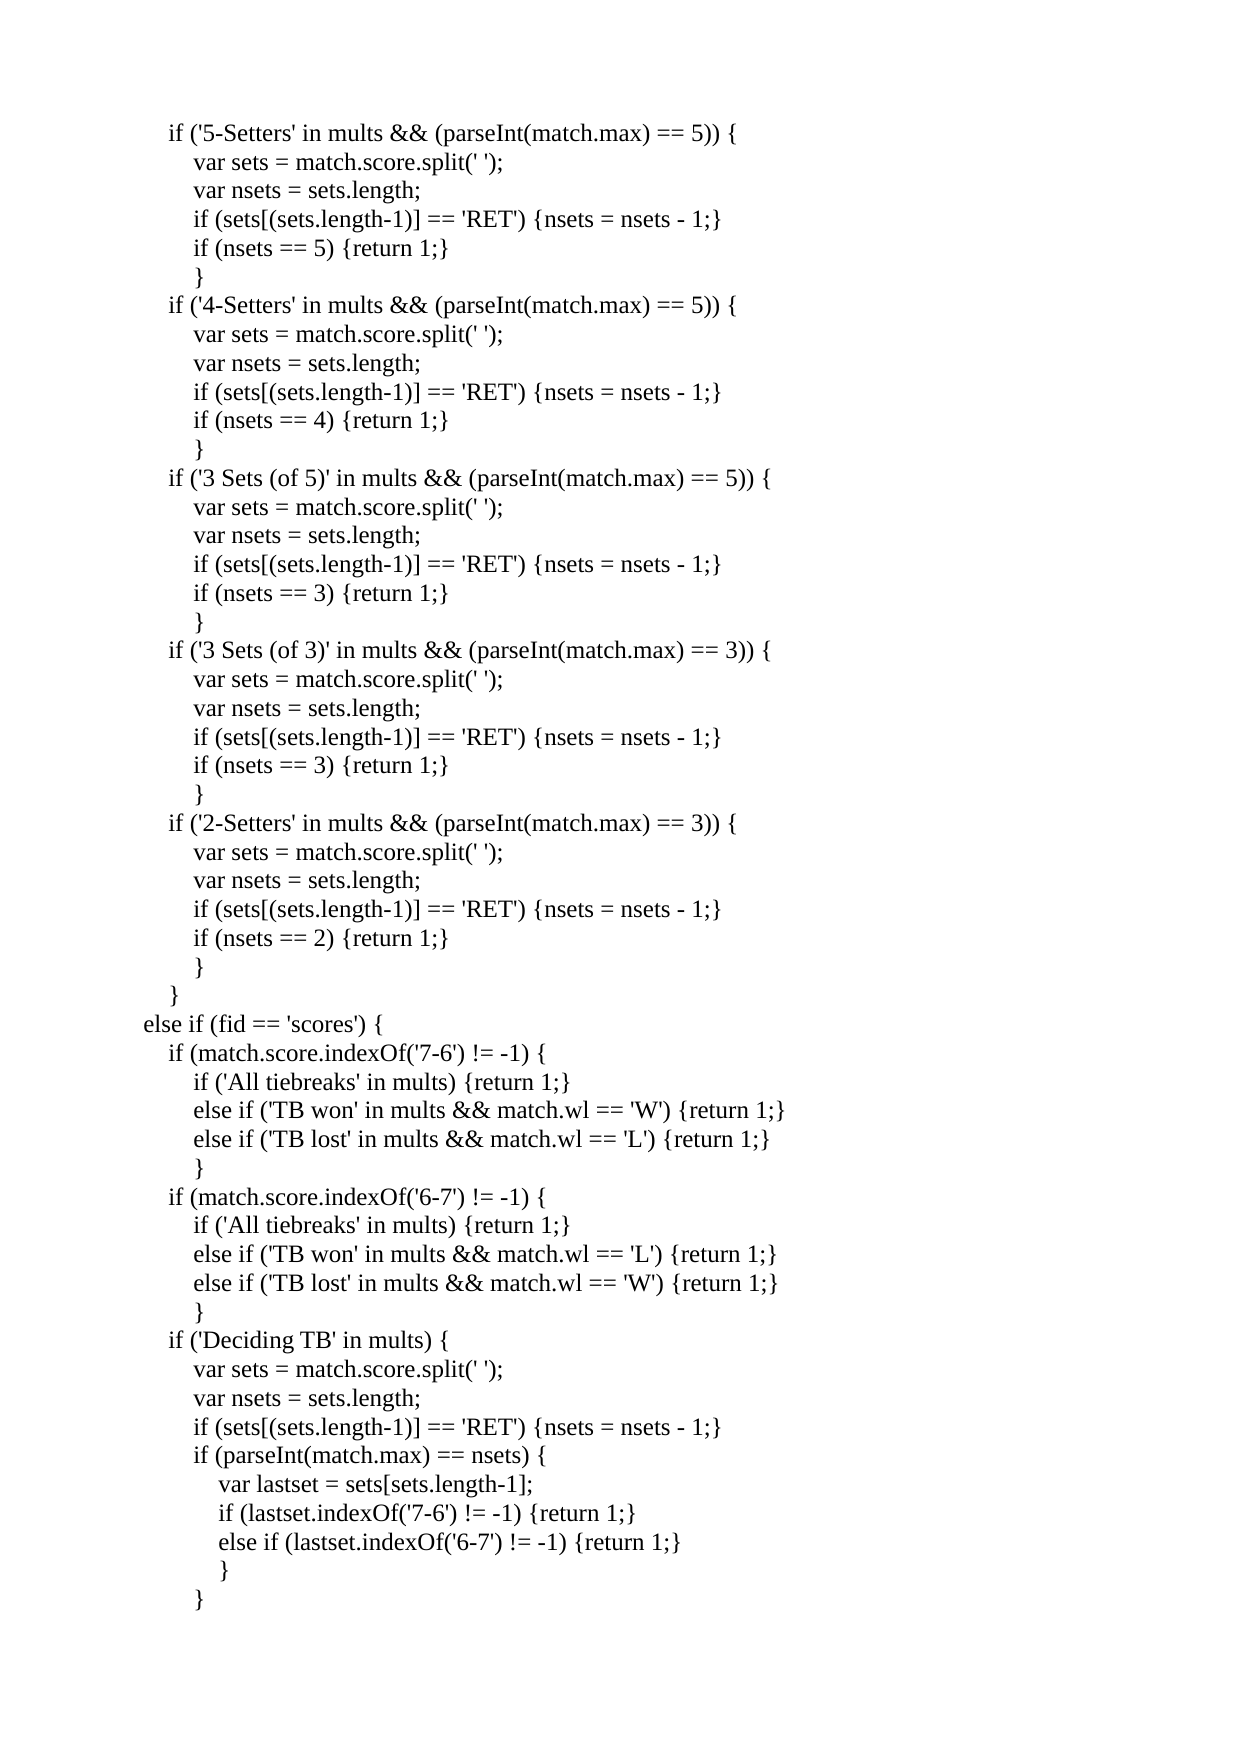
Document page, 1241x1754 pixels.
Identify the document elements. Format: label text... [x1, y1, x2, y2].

text if (match.score.indexOf('6-7') != -1) { [118, 1182, 1122, 1211]
text } [118, 1556, 1122, 1584]
text } [118, 434, 1122, 463]
text var sets = match.score.split(' '); [118, 319, 1122, 348]
text if (parseInt(match.max) == nsets) { [118, 1441, 1122, 1469]
text else if (lastset.indexOf('6-7') != -1) {return 1;} [118, 1527, 1122, 1556]
text if ('5-Setters' in mults && (parseInt(match.max) == 5)) { [118, 118, 1122, 147]
text else if ('TB won' in mults && match.wl == 'W') {return 1;} [118, 1096, 1122, 1124]
text else if (fid == 'scores') { [118, 1009, 1122, 1038]
text var sets = match.score.split(' '); [118, 837, 1122, 866]
text if (nsets == 2) {return 1;} [118, 923, 1122, 952]
text var nsets = sets.length; [118, 866, 1122, 894]
text if (nsets == 4) {return 1;} [118, 406, 1122, 434]
text if (sets[(sets.length-1)] == 'RET') {nsets = nsets - 1;} [118, 722, 1122, 751]
text else if ('TB won' in mults && match.wl == 'L') {return 1;} [118, 1239, 1122, 1268]
text var nsets = sets.length; [118, 176, 1122, 204]
text var nsets = sets.length; [118, 1383, 1122, 1412]
text } [118, 1153, 1122, 1182]
text if (lastset.indexOf('7-6') != -1) {return 1;} [118, 1498, 1122, 1527]
text if ('All tiebreaks' in mults) {return 1;} [118, 1211, 1122, 1239]
text var sets = match.score.split(' '); [118, 664, 1122, 693]
text if ('3 Sets (of 3)' in mults && (parseInt(match.max) == 3)) { [118, 636, 1122, 664]
text var sets = match.score.split(' '); [118, 1354, 1122, 1383]
text } [118, 981, 1122, 1009]
text var lastset = sets[sets.length-1]; [118, 1469, 1122, 1498]
text if (sets[(sets.length-1)] == 'RET') {nsets = nsets - 1;} [118, 204, 1122, 233]
text if (sets[(sets.length-1)] == 'RET') {nsets = nsets - 1;} [118, 377, 1122, 406]
text } [118, 607, 1122, 636]
text if (sets[(sets.length-1)] == 'RET') {nsets = nsets - 1;} [118, 1412, 1122, 1441]
text if ('2-Setters' in mults && (parseInt(match.max) == 3)) { [118, 808, 1122, 837]
text if (sets[(sets.length-1)] == 'RET') {nsets = nsets - 1;} [118, 894, 1122, 923]
text } [118, 1584, 1122, 1613]
text var sets = match.score.split(' '); [118, 147, 1122, 176]
text else if ('TB lost' in mults && match.wl == 'L') {return 1;} [118, 1124, 1122, 1153]
text } [118, 1297, 1122, 1326]
text if (sets[(sets.length-1)] == 'RET') {nsets = nsets - 1;} [118, 549, 1122, 578]
text if ('All tiebreaks' in mults) {return 1;} [118, 1067, 1122, 1096]
text if ('Deciding TB' in mults) { [118, 1326, 1122, 1354]
text } [118, 952, 1122, 981]
text if (nsets == 3) {return 1;} [118, 578, 1122, 607]
text var nsets = sets.length; [118, 521, 1122, 549]
text var nsets = sets.length; [118, 693, 1122, 722]
text } [118, 779, 1122, 808]
text var sets = match.score.split(' '); [118, 492, 1122, 521]
text if ('3 Sets (of 5)' in mults && (parseInt(match.max) == 5)) { [118, 463, 1122, 492]
text var nsets = sets.length; [118, 348, 1122, 377]
text if ('4-Setters' in mults && (parseInt(match.max) == 5)) { [118, 291, 1122, 319]
text else if ('TB lost' in mults && match.wl == 'W') {return 1;} [118, 1268, 1122, 1297]
text if (nsets == 3) {return 1;} [118, 751, 1122, 779]
text if (nsets == 5) {return 1;} [118, 233, 1122, 262]
text if (match.score.indexOf('7-6') != -1) { [118, 1038, 1122, 1067]
text } [118, 262, 1122, 291]
